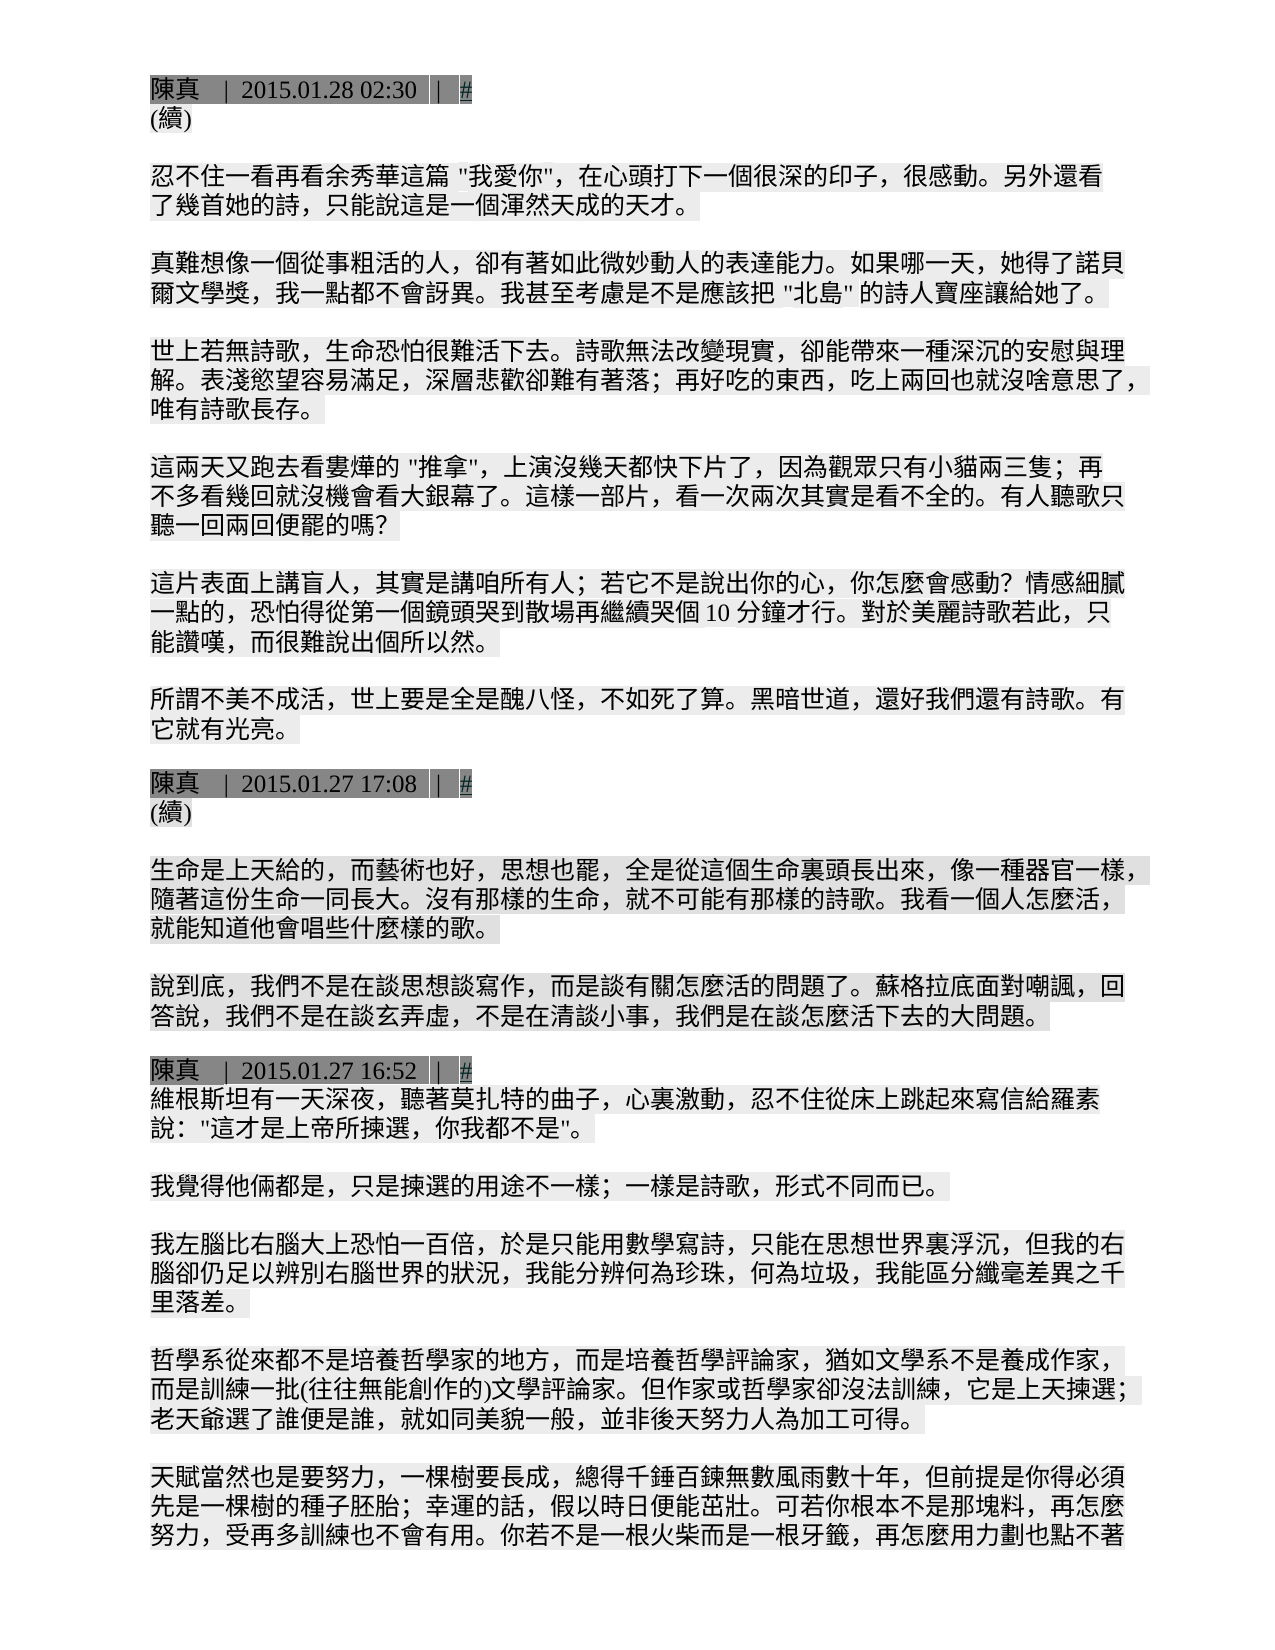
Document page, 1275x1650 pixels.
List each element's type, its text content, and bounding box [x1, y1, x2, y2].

text (續) 忍不住一看再看余秀華這篇 "我愛你"，在心頭打下一個很深的印子，很感動。另外還看了幾首她的詩，只能說這是一個渾然天成的天才。 真難想像一個從事粗活的人，卻有著如此微妙動人的表達能力。如果哪一天，她得了諾貝爾文學獎，我一點都不會訝異。我甚至考慮是不是應該把 "北島" 的詩人寶座讓給她了。 世上若無詩歌，生命恐怕很難活下去。詩歌無法改變現實，卻能帶來一種深沉的安慰與理解。表淺慾望容易滿足，深層悲歡卻難有著落；再好吃的東西，吃上兩回也就沒啥意思了，唯有詩歌長存。 這兩天又跑去看婁燁的 "推拿"，上演沒幾天都快下片了，因為觀眾只有小貓兩三隻；再不多看幾回就沒機會看大銀幕了。這樣一部片，看一次兩次其實是看不全的。有人聽歌只聽一回兩回便罷的嗎？ 這片表面上講盲人，其實是講咱所有人；若它不是說出你的心，你怎麼會感動？情感細膩一點的，恐怕得從第一個鏡頭哭到散場再繼續哭個10 分鐘才行。對於美麗詩歌若此，只能讚嘆，而很難說出個所以然。 所謂不美不成活，世上要是全是醜八怪，不如死了算。黑暗世道，還好我們還有詩歌。有它就有光亮。 [150, 104, 1125, 744]
text 陳真 | 2015.01.27 16:52 | # [150, 1056, 1125, 1085]
text 陳真 | 2015.01.28 02:30 | # [150, 75, 1125, 104]
text 陳真 | 2015.01.27 17:08 | # [150, 769, 1125, 798]
text 維根斯坦有一天深夜，聽著莫扎特的曲子，心裏激動，忍不住從床上跳起來寫信給羅素說："這才是上帝所揀選，你我都不是"。 我覺得他倆都是，只是揀選的用途不一樣；一樣是詩歌，形式不同而已。 我左腦比右腦大上恐怕一百倍，於是只能用數學寫詩，只能在思想世界裏浮沉，但我的右腦卻仍足以辨別右腦世界的狀況，我能分辨何為珍珠，何為垃圾，我能區分纖毫差異之千里落差。 哲學系從來都不是培養哲學家的地方，而是培養哲學評論家，猶如文學系不是養成作家，而是訓練一批(往往無能創作的)文學評論家。但作家或哲學家卻沒法訓練，它是上天揀選；老天爺選了誰便是誰，就如同美貌一般，並非後天努力人為加工可得。 天賦當然也是要努力，一棵樹要長成，總得千錘百鍊無數風雨數十年，但前提是你得必須先是一棵樹的種子胚胎；幸運的話，假以時日便能茁壯。可若你根本不是那塊料，再怎麼努力，受再多訓練也不會有用。你若不是一根火柴而是一根牙籤，再怎麼用力劃也點不著火。 剛剛看到這新聞： http://goo.gl/DCWDNz 然後又看到這個： http://goo.gl/OFQS6n 我看過的所謂詩人，一萬個有九千九百九十九個都很不像話，如果市面上那些所謂詩也叫詩，那誰不會寫？文字多分幾段，裝腔作勢故弄玄虛一下不就得了。 原本不信一個農婦能寫得多好，也許是新聞炒作，或是人們因為看她腦性麻痺，出於同情，給她一點掌聲。於是，找了她的兩首詩來看，看完的感覺是：這是上帝所揀選。 http://goo.gl/tZOthj http://goo.gl/i1fh4Z 《我愛你》 余秀華 巴巴地活著，每天打水，煮飯，按時吃藥 陽光好的時候就把自己放進去，像放一塊陳皮 茶葉輪換著喝：菊花，茉莉，玫瑰，檸檬 這些美好的事物仿佛把我往春天的路上帶 所以我一次次按住內心的雪 它們過於潔白過於接近春天 在乾淨的院子裡讀你的詩歌 這人間情事恍惚如突然飛過的麻雀兒而光陰皎潔 我不適宜肝腸寸斷 如果給你寄一本書，我不會寄給你詩歌 我要給你一本關於植物，關於莊稼的 告訴你稻子和稗子的區別 告訴你一棵稗子 提心吊膽的春天 [150, 1085, 1125, 1550]
text (續) 生命是上天給的，而藝術也好，思想也罷，全是從這個生命裏頭長出來，像一種器官一樣，隨著這份生命一同長大。沒有那樣的生命，就不可能有那樣的詩歌。我看一個人怎麼活，就能知道他會唱些什麼樣的歌。 說到底，我們不是在談思想談寫作，而是談有關怎麼活的問題了。蘇格拉底面對嘲諷，回答說，我們不是在談玄弄虛，不是在清談小事，我們是在談怎麼活下去的大問題。 [150, 798, 1125, 1031]
